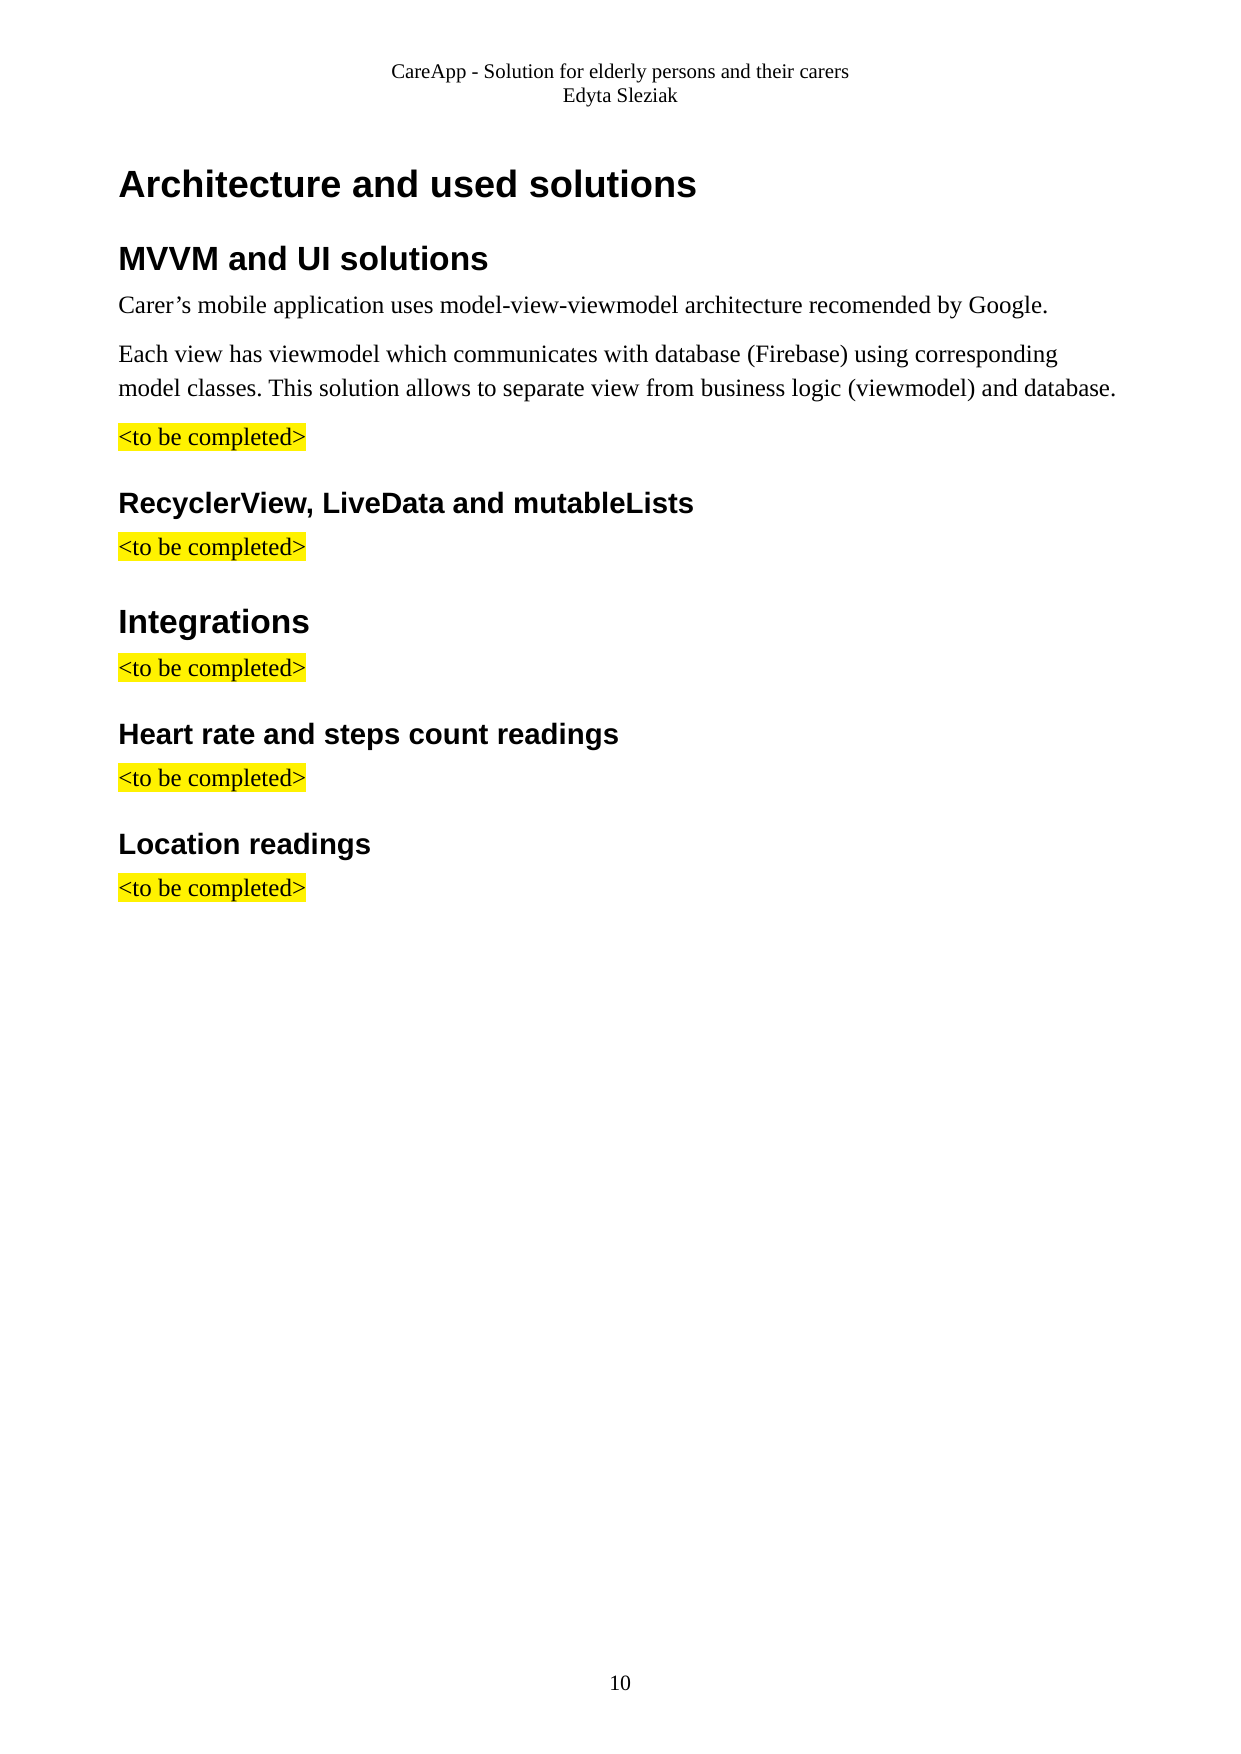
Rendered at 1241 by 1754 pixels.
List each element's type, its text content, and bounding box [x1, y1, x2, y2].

subtitle Integrations [118, 602, 1122, 641]
subtitle Location readings [118, 827, 1122, 861]
text <to be completed> [118, 873, 1122, 902]
subtitle Heart rate and steps count readings [118, 717, 1122, 751]
subtitle Architecture and used solutions [118, 162, 1122, 205]
text <to be completed> [118, 653, 1122, 682]
subtitle MVVM and UI solutions [118, 239, 1122, 277]
text Each view has viewmodel which communicates with database (Firebase) using corresponding model classes. This solution allows to separate view from business logic (viewmodel) and database. [118, 339, 1122, 402]
text <to be completed> [118, 532, 1122, 561]
subtitle RecyclerView, LiveData and mutableLists [118, 486, 1122, 520]
text <to be completed> [118, 763, 1122, 792]
text <to be completed> [118, 422, 1122, 451]
text Carer’s mobile application uses model-view-viewmodel architecture recomended by Google. [118, 290, 1122, 318]
